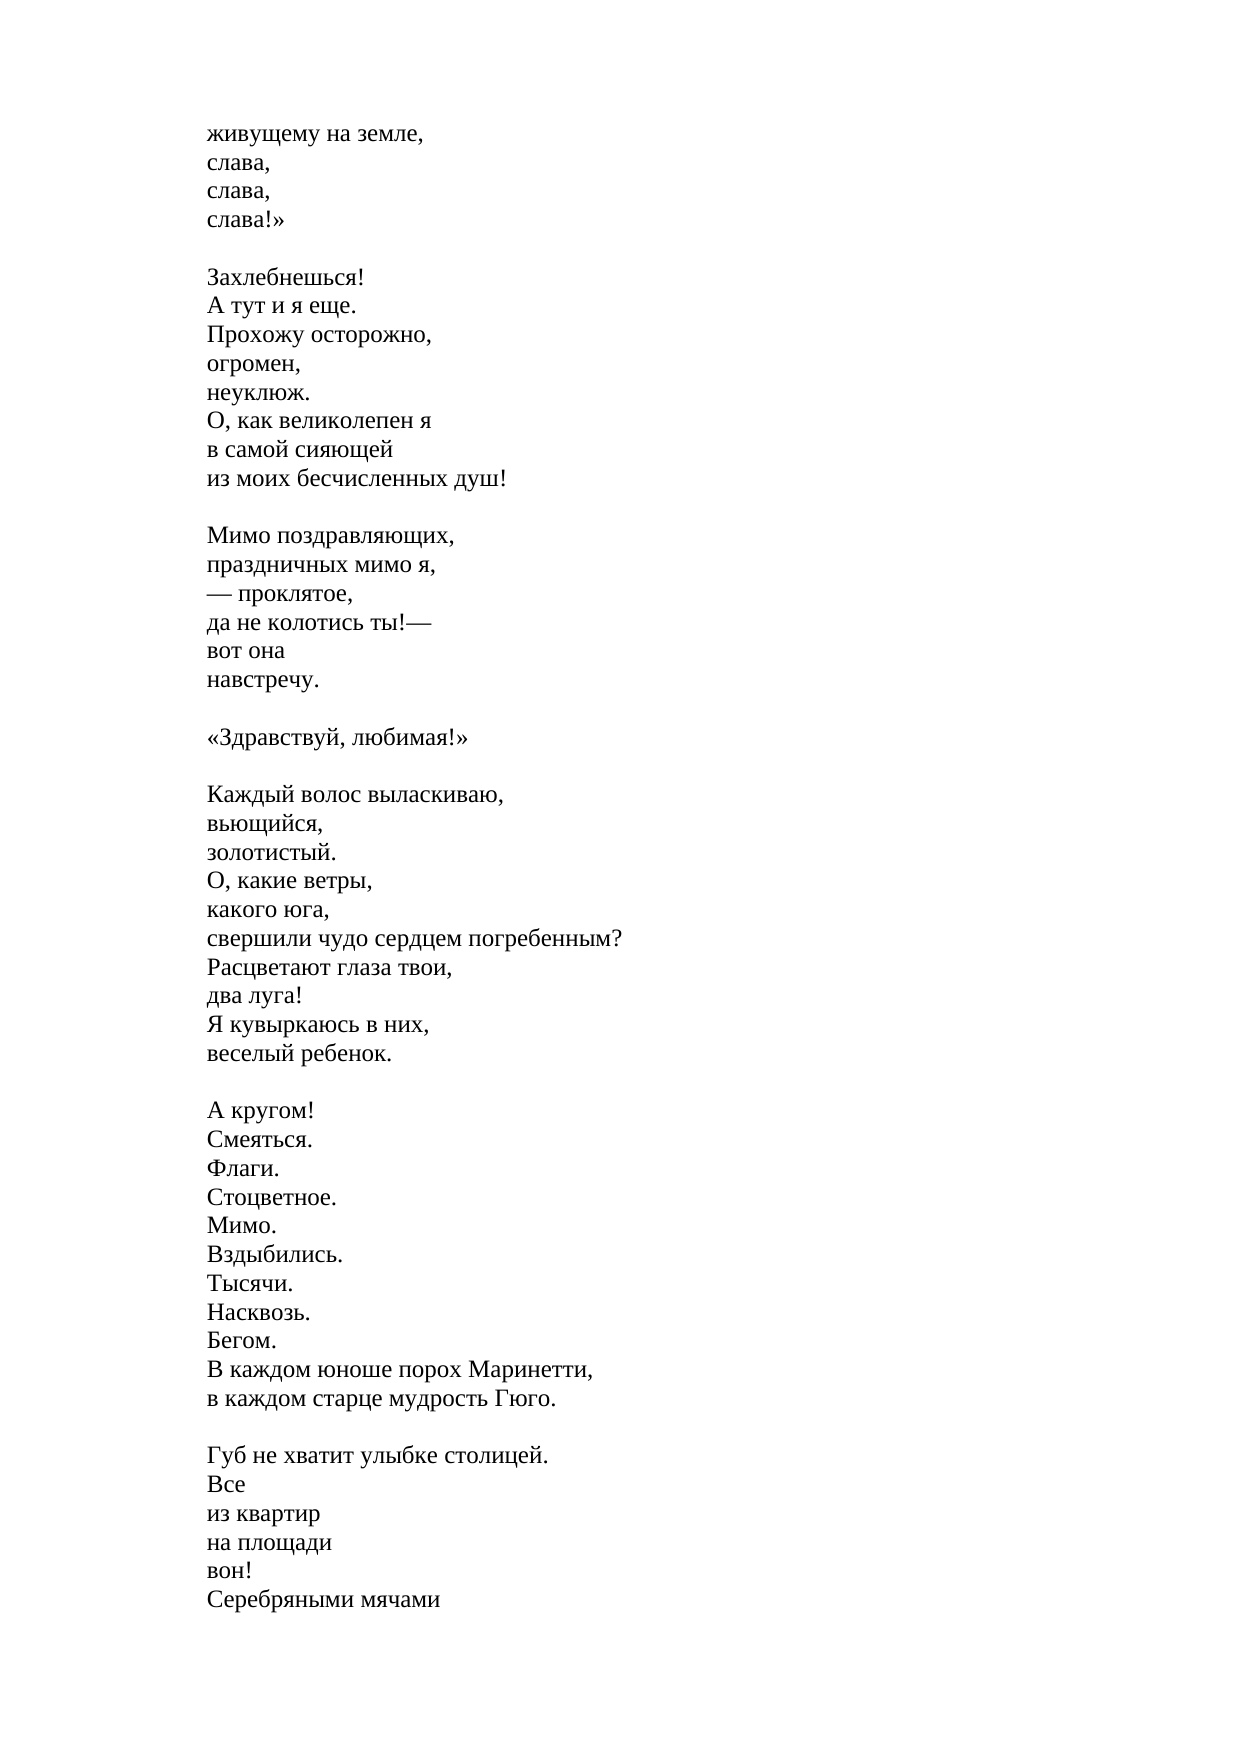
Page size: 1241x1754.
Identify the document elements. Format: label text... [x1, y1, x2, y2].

text свершили чудо сердцем погребенным? [148, 923, 1152, 952]
text Смеяться. [148, 1124, 1152, 1153]
text веселый ребенок. [148, 1038, 1152, 1067]
text Мимо. [148, 1211, 1152, 1239]
text Насквозь. [148, 1297, 1152, 1326]
text вьющийся, [148, 808, 1152, 837]
text в самой сияющей [148, 434, 1152, 463]
text огромен, [148, 348, 1152, 377]
text два луга! [148, 981, 1152, 1009]
text Расцветают глаза твои, [148, 952, 1152, 981]
text живущему на земле, [148, 118, 1152, 147]
text золотистый. [148, 837, 1152, 866]
text слава!» [148, 204, 1152, 233]
text Каждый волос выласкиваю, [148, 779, 1152, 808]
text вот она [148, 636, 1152, 664]
text Я кувыркаюсь в них, [148, 1009, 1152, 1038]
text навстречу. [148, 664, 1152, 693]
text Вздыбились. [148, 1239, 1152, 1268]
text «Здравствуй, любимая!» [148, 722, 1152, 751]
text слава, [148, 147, 1152, 176]
text вон! [148, 1556, 1152, 1584]
text Стоцветное. [148, 1182, 1152, 1211]
text Все [148, 1469, 1152, 1498]
text слава, [148, 176, 1152, 204]
text О, как великолепен я [148, 406, 1152, 434]
text А кругом! [148, 1096, 1152, 1124]
text Губ не хватит улыбке столицей. [148, 1441, 1152, 1469]
text Серебряными мячами [148, 1584, 1152, 1613]
text да не колотись ты!— [148, 607, 1152, 636]
text праздничных мимо я, [148, 549, 1152, 578]
text на площади [148, 1527, 1152, 1556]
text — проклятое, [148, 578, 1152, 607]
text какого юга, [148, 894, 1152, 923]
text неуклюж. [148, 377, 1152, 406]
text Захлебнешься! [148, 262, 1152, 291]
text в каждом старце мудрость Гюго. [148, 1383, 1152, 1412]
text из квартир [148, 1498, 1152, 1527]
text Бегом. [148, 1326, 1152, 1354]
text из моих бесчисленных душ! [148, 463, 1152, 492]
text О, какие ветры, [148, 866, 1152, 894]
text А тут и я еще. [148, 291, 1152, 319]
text Тысячи. [148, 1268, 1152, 1297]
text Прохожу осторожно, [148, 319, 1152, 348]
text Мимо поздравляющих, [148, 521, 1152, 549]
text В каждом юноше порох Маринетти, [148, 1354, 1152, 1383]
text Флаги. [148, 1153, 1152, 1182]
